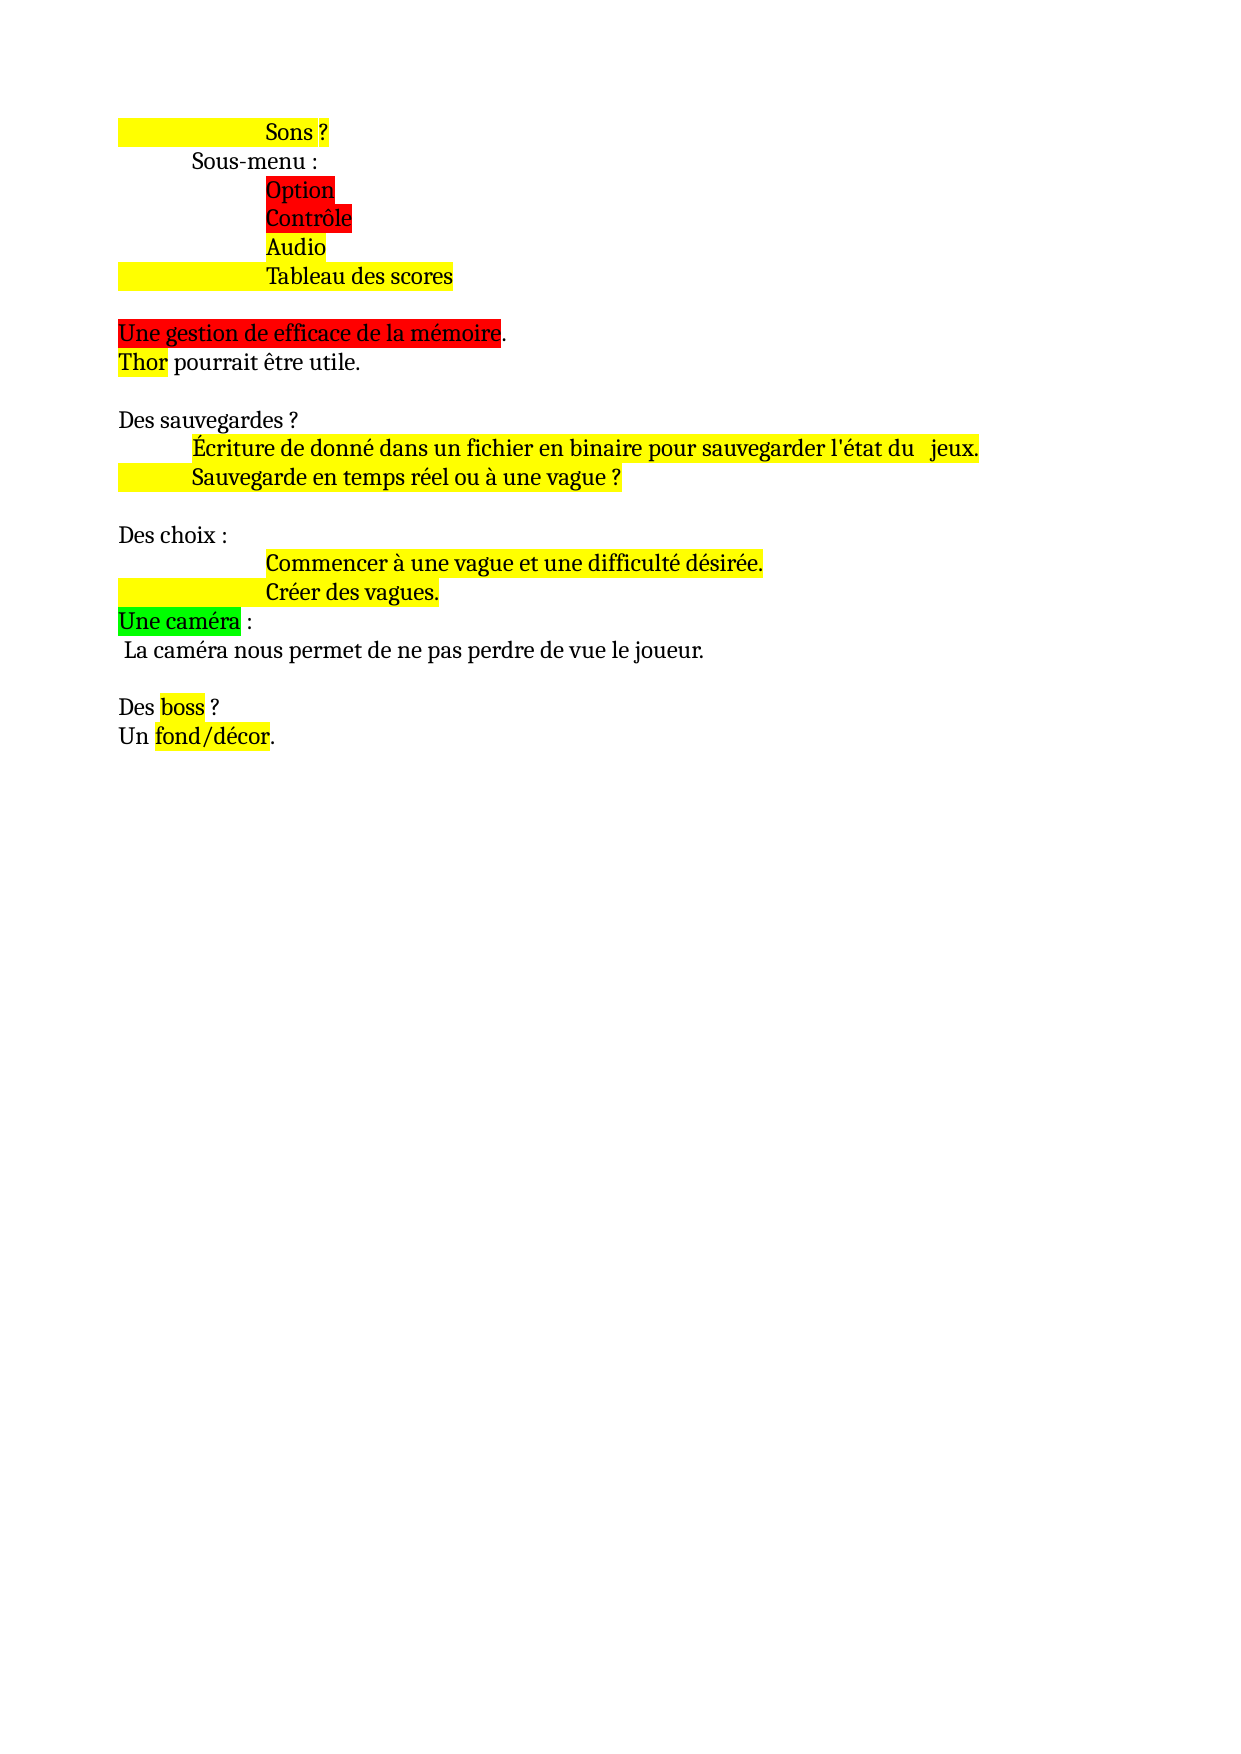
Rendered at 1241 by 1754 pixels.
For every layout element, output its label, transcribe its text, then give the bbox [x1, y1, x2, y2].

text Option [118, 176, 1122, 204]
text Sons ? [118, 118, 1122, 147]
text Tableau des scores [118, 262, 1122, 291]
text Écriture de donné dans un fichier en binaire pour sauvegarder l'état du jeux. [118, 434, 1122, 463]
text La caméra nous permet de ne pas perdre de vue le joueur. [118, 636, 1122, 664]
text Audio [118, 233, 1122, 262]
text Un fond/décor. [118, 722, 1122, 751]
text Sous-menu : [118, 147, 1122, 176]
text Des boss ? [118, 693, 1122, 722]
text Commencer à une vague et une difficulté désirée. [118, 549, 1122, 578]
text Thor pourrait être utile. [118, 348, 1122, 377]
text Contrôle [118, 204, 1122, 233]
text Des choix : [118, 521, 1122, 549]
text Des sauvegardes ? [118, 406, 1122, 434]
text Une gestion de efficace de la mémoire. [118, 319, 1122, 348]
text Une caméra : [118, 607, 1122, 636]
text Sauvegarde en temps réel ou à une vague ? [118, 463, 1122, 492]
text Créer des vagues. [118, 578, 1122, 607]
